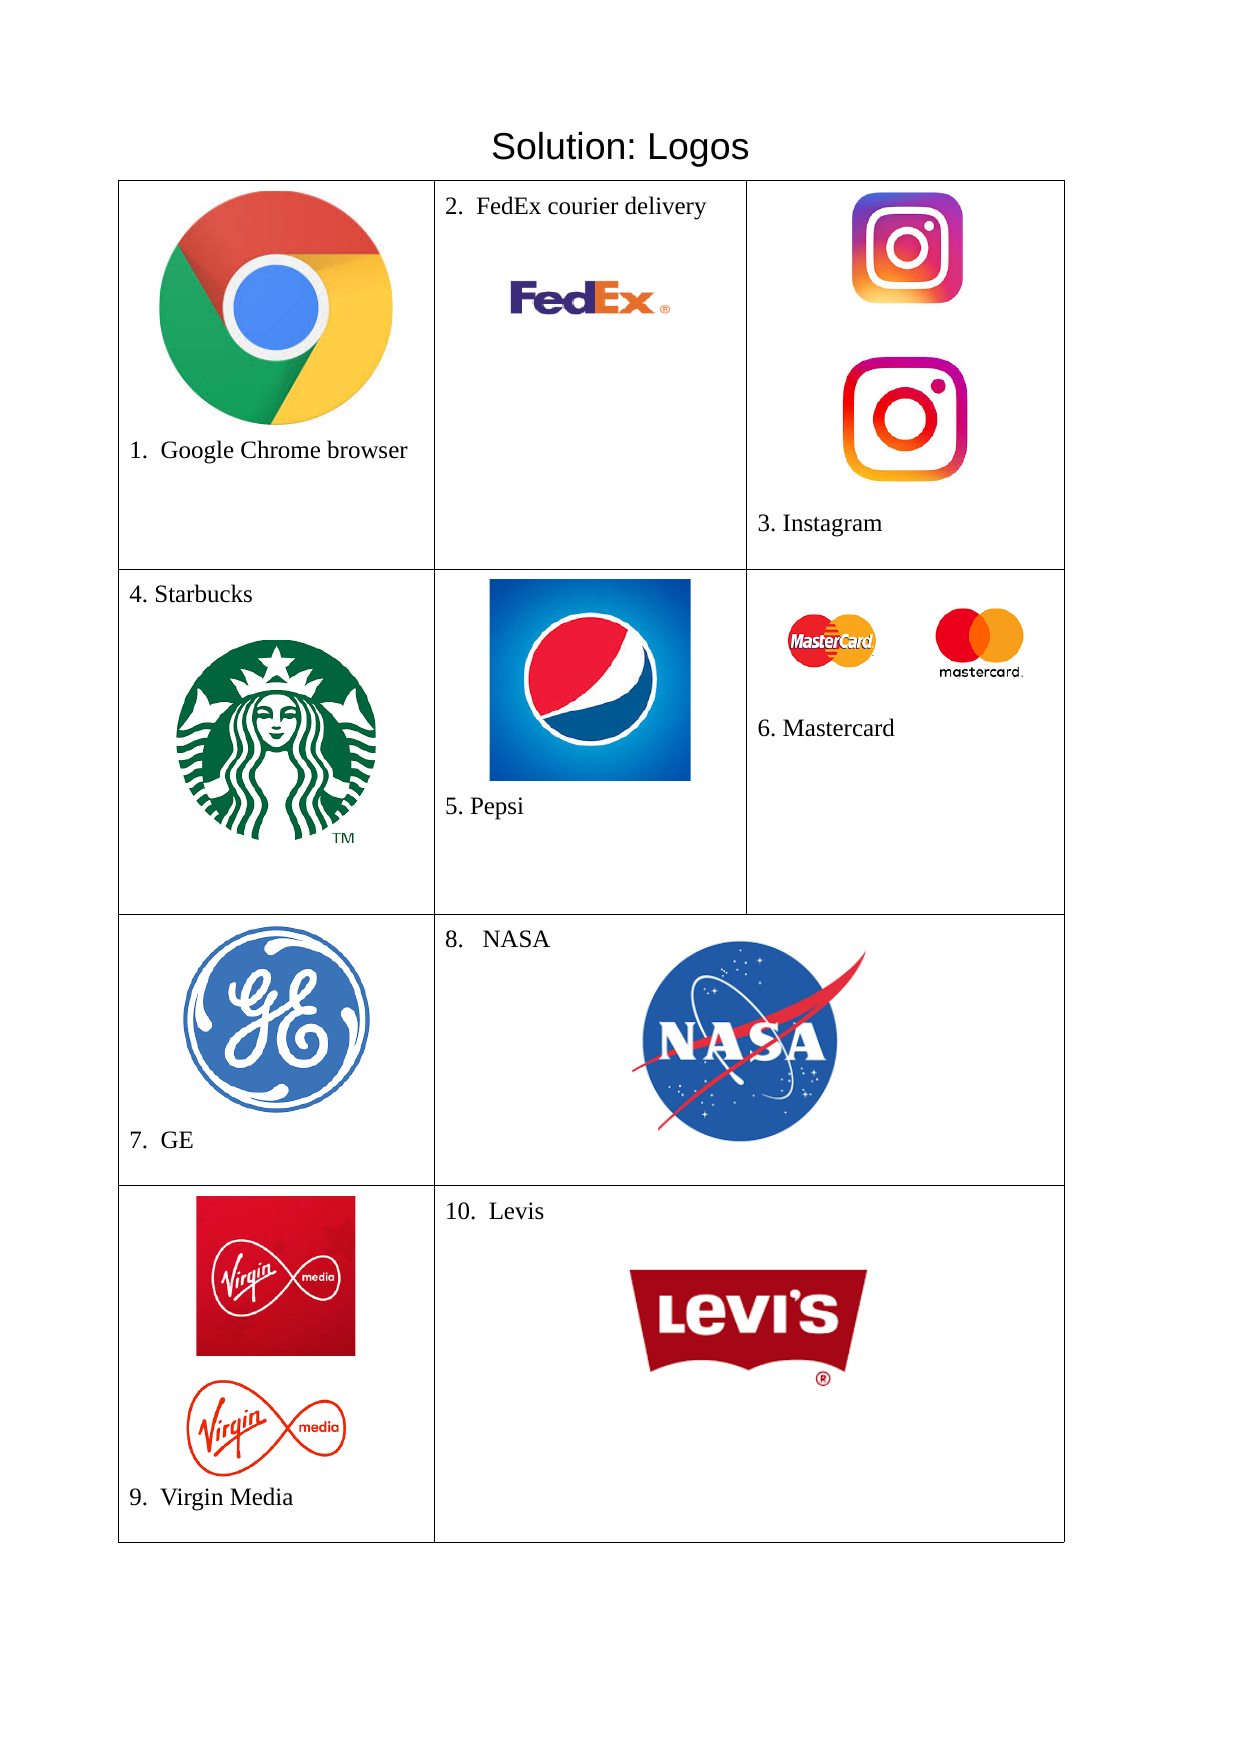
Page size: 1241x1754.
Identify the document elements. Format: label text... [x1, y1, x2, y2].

table_cell 7. GE [119, 915, 434, 1185]
picture [181, 924, 371, 1114]
picture [631, 924, 866, 1159]
table_cell 5. Pepsi [435, 570, 746, 913]
picture [489, 579, 691, 781]
picture [816, 330, 994, 508]
table_header 2. FedEx courier delivery [435, 181, 746, 568]
picture [159, 191, 393, 425]
picture [757, 579, 1053, 703]
picture [617, 1196, 881, 1460]
table_cell 4. Starbucks [119, 570, 434, 913]
table_header 1. Google Chrome browser [119, 181, 434, 568]
table_header 3. Instagram [747, 181, 1064, 568]
picture [496, 251, 684, 343]
picture [175, 1370, 356, 1482]
table_cell 10. Levis [435, 1186, 1064, 1542]
table_cell 9. Virgin Media [119, 1186, 434, 1542]
picture [826, 191, 984, 309]
picture [176, 640, 376, 843]
subtitle Solution: Logos [118, 124, 1122, 167]
picture [196, 1196, 356, 1356]
table_cell 8. NASA [435, 915, 1064, 1185]
table_cell 6. Mastercard [747, 570, 1064, 913]
